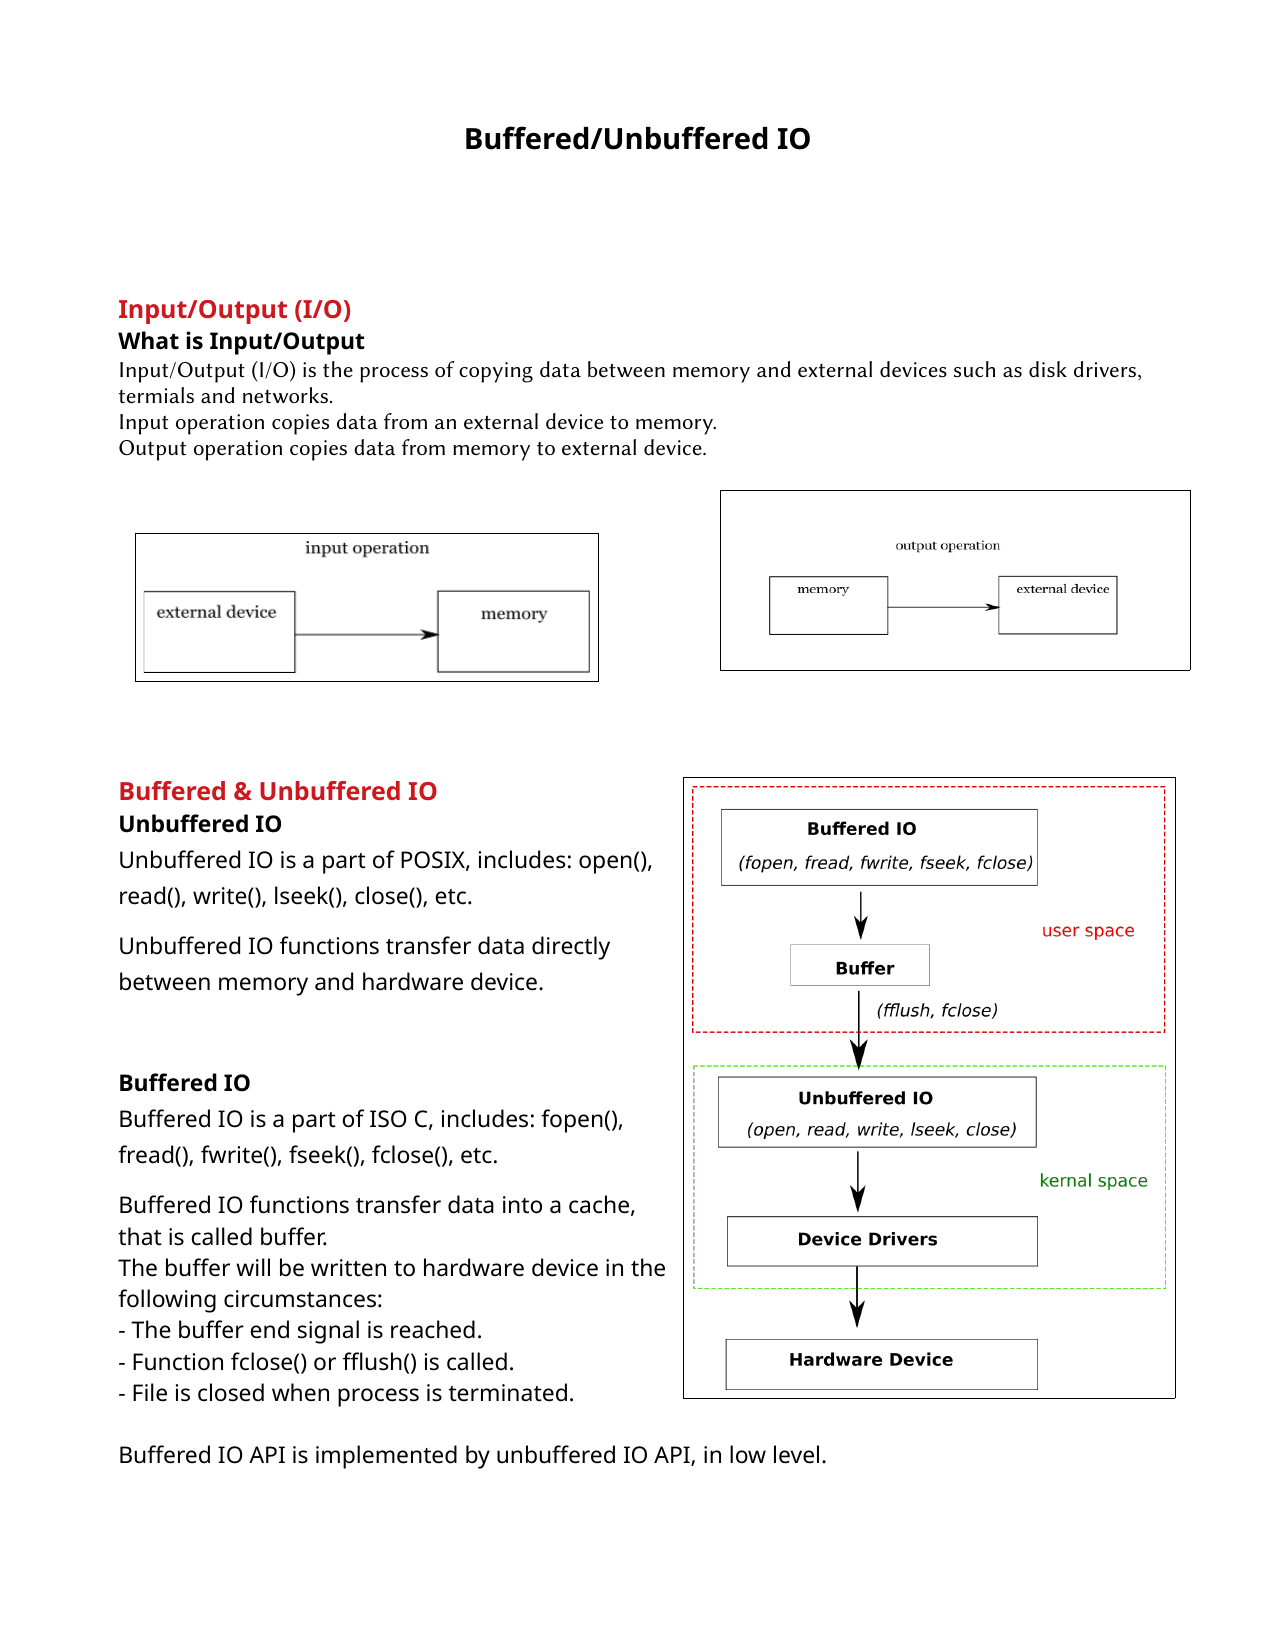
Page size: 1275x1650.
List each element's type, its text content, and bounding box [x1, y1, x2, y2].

text Unbuffered IO functions transfer data directly between memory and hardware device. [118, 930, 683, 997]
text The buffer will be written to hardware device in the following circumstances: [118, 1252, 683, 1314]
text What is Input/Output [118, 325, 1157, 357]
text Input/Output (I/O) [118, 291, 1157, 325]
text Buffered IO Buffered IO is a part of ISO C, includes: fopen(), fread(), fwrite(), fseek(), fclose(), etc. [118, 1067, 683, 1170]
text - The buffer end signal is reached. [118, 1314, 683, 1346]
picture [692, 786, 1166, 1390]
text [721, 491, 1190, 670]
text Buffered IO API is implemented by unbuffered IO API, in low level. [118, 1439, 1157, 1471]
picture [728, 498, 1181, 661]
text Buffered & Unbuffered IO [118, 774, 1157, 808]
text Input operation copies data from an external device to memory. [118, 409, 1157, 435]
text Unbuffered IO Unbuffered IO is a part of POSIX, includes: open(), read(), write(), lseek(), close(), etc. [118, 808, 683, 911]
picture [143, 541, 590, 673]
text Buffered IO functions transfer data into a cache, that is called buffer. [118, 1189, 683, 1252]
text Input/Output (I/O) is the process of copying data between memory and external devices such as disk drivers, termials and networks. [118, 357, 1157, 409]
text Buffered/Unbuffered IO [118, 118, 1157, 158]
text Output operation copies data from memory to external device. [118, 435, 1157, 461]
text - Function fclose() or fflush() is called. [118, 1346, 683, 1377]
text - File is closed when process is terminated. [118, 1377, 1157, 1408]
text [684, 778, 1175, 1398]
